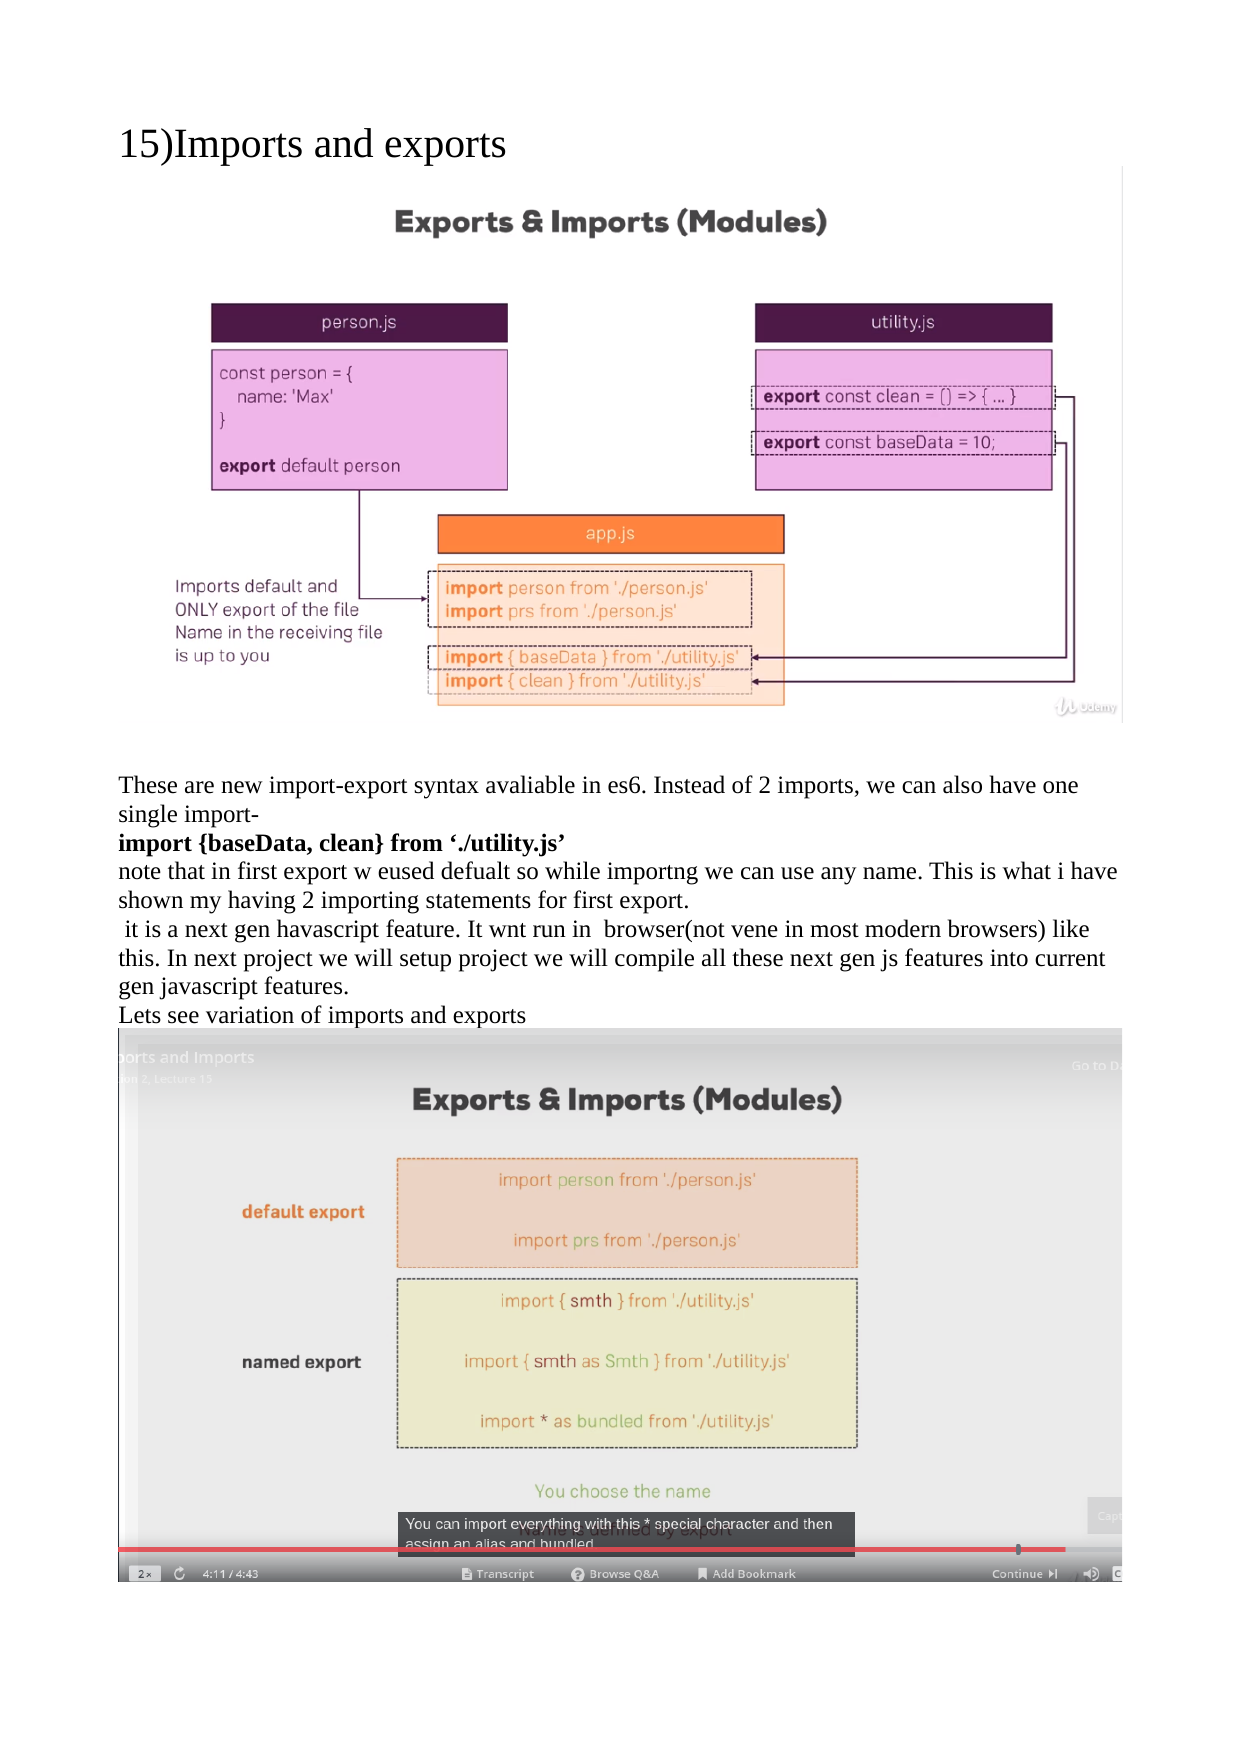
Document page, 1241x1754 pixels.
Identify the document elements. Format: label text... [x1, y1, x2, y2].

picture [118, 166, 1123, 723]
text shown my having 2 importing statements for first export. [118, 885, 1122, 914]
text it is a next gen havascript feature. It wnt run in browser(not vene in most modern browsers) like this. In next project we will setup project we will compile all these next gen js features into current gen javascript features. [118, 914, 1122, 1000]
text note that in first export w eused defualt so while importng we can use any name. This is what i have [118, 856, 1122, 885]
text Lets see variation of imports and exports [118, 1000, 1122, 1028]
text import {baseData, clean} from ‘./utility.js’ [118, 828, 1122, 856]
text 15)Imports and exports [118, 118, 1122, 166]
text These are new import-export syntax avaliable in es6. Instead of 2 imports, we can also have one single import- [118, 770, 1122, 828]
picture [118, 1028, 1123, 1582]
